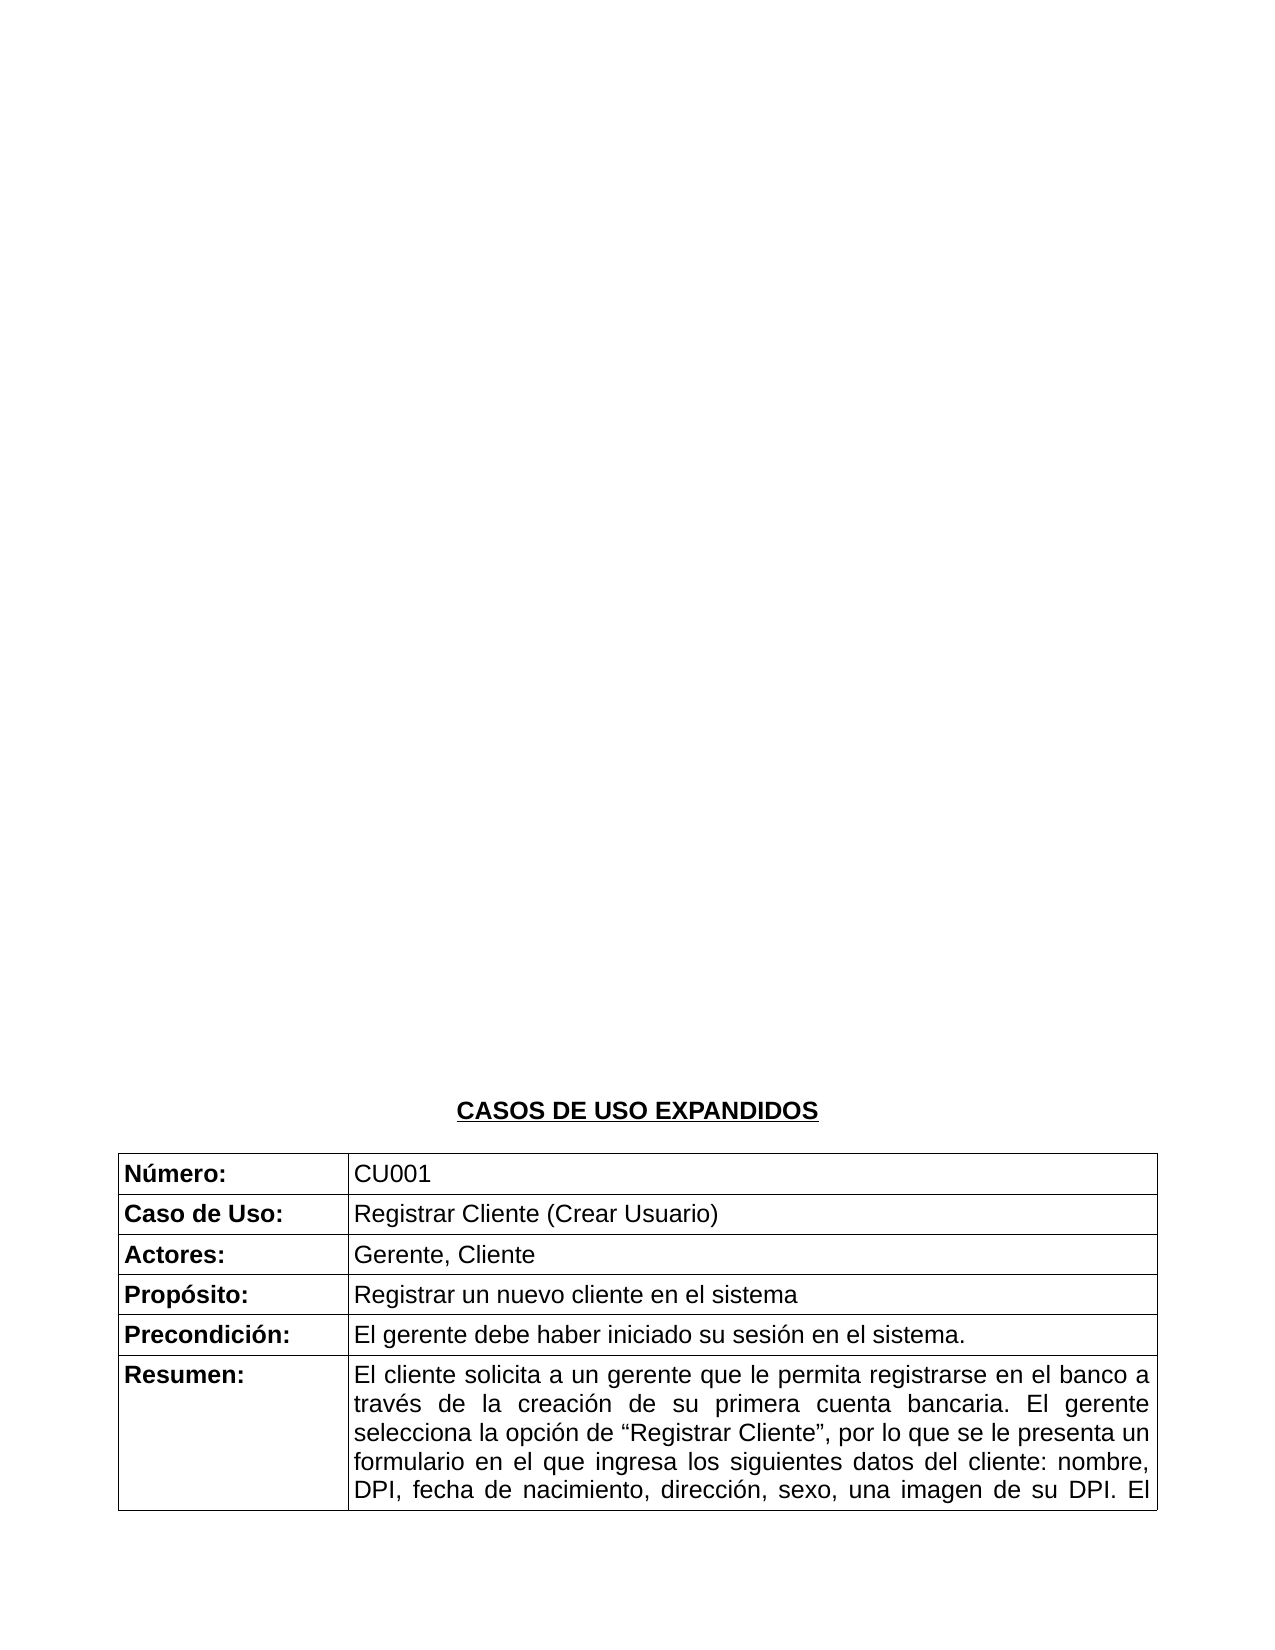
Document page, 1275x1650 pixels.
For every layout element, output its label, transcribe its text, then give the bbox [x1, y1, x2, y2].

table_cell El gerente debe haber iniciado su sesión en el sistema. [349, 1315, 1157, 1355]
table_header CU001 [349, 1154, 1157, 1193]
table_cell Gerente, Cliente [349, 1235, 1157, 1274]
table_cell Registrar un nuevo cliente en el sistema [349, 1275, 1157, 1314]
table_cell Precondición: [119, 1315, 348, 1355]
table_header Número: [119, 1154, 348, 1193]
table_cell Registrar Cliente (Crear Usuario) [349, 1195, 1157, 1234]
table_cell Caso de Uso: [119, 1195, 348, 1234]
table_cell El cliente solicita a un gerente que le permita registrarse en el banco a través de la creación de su primera cuenta bancaria. El gerente selecciona la opción de “Registrar Cliente”, por lo que se le presenta un formulario en el que ingresa los siguientes datos del cliente: nombre, DPI, fecha de nacimiento, dirección, sexo, una imagen de su DPI. El [349, 1356, 1157, 1510]
table_cell Propósito: [119, 1275, 348, 1314]
table_cell Actores: [119, 1235, 348, 1274]
table_cell Resumen: [119, 1356, 348, 1510]
text CASOS DE USO EXPANDIDOS [118, 1096, 1157, 1124]
